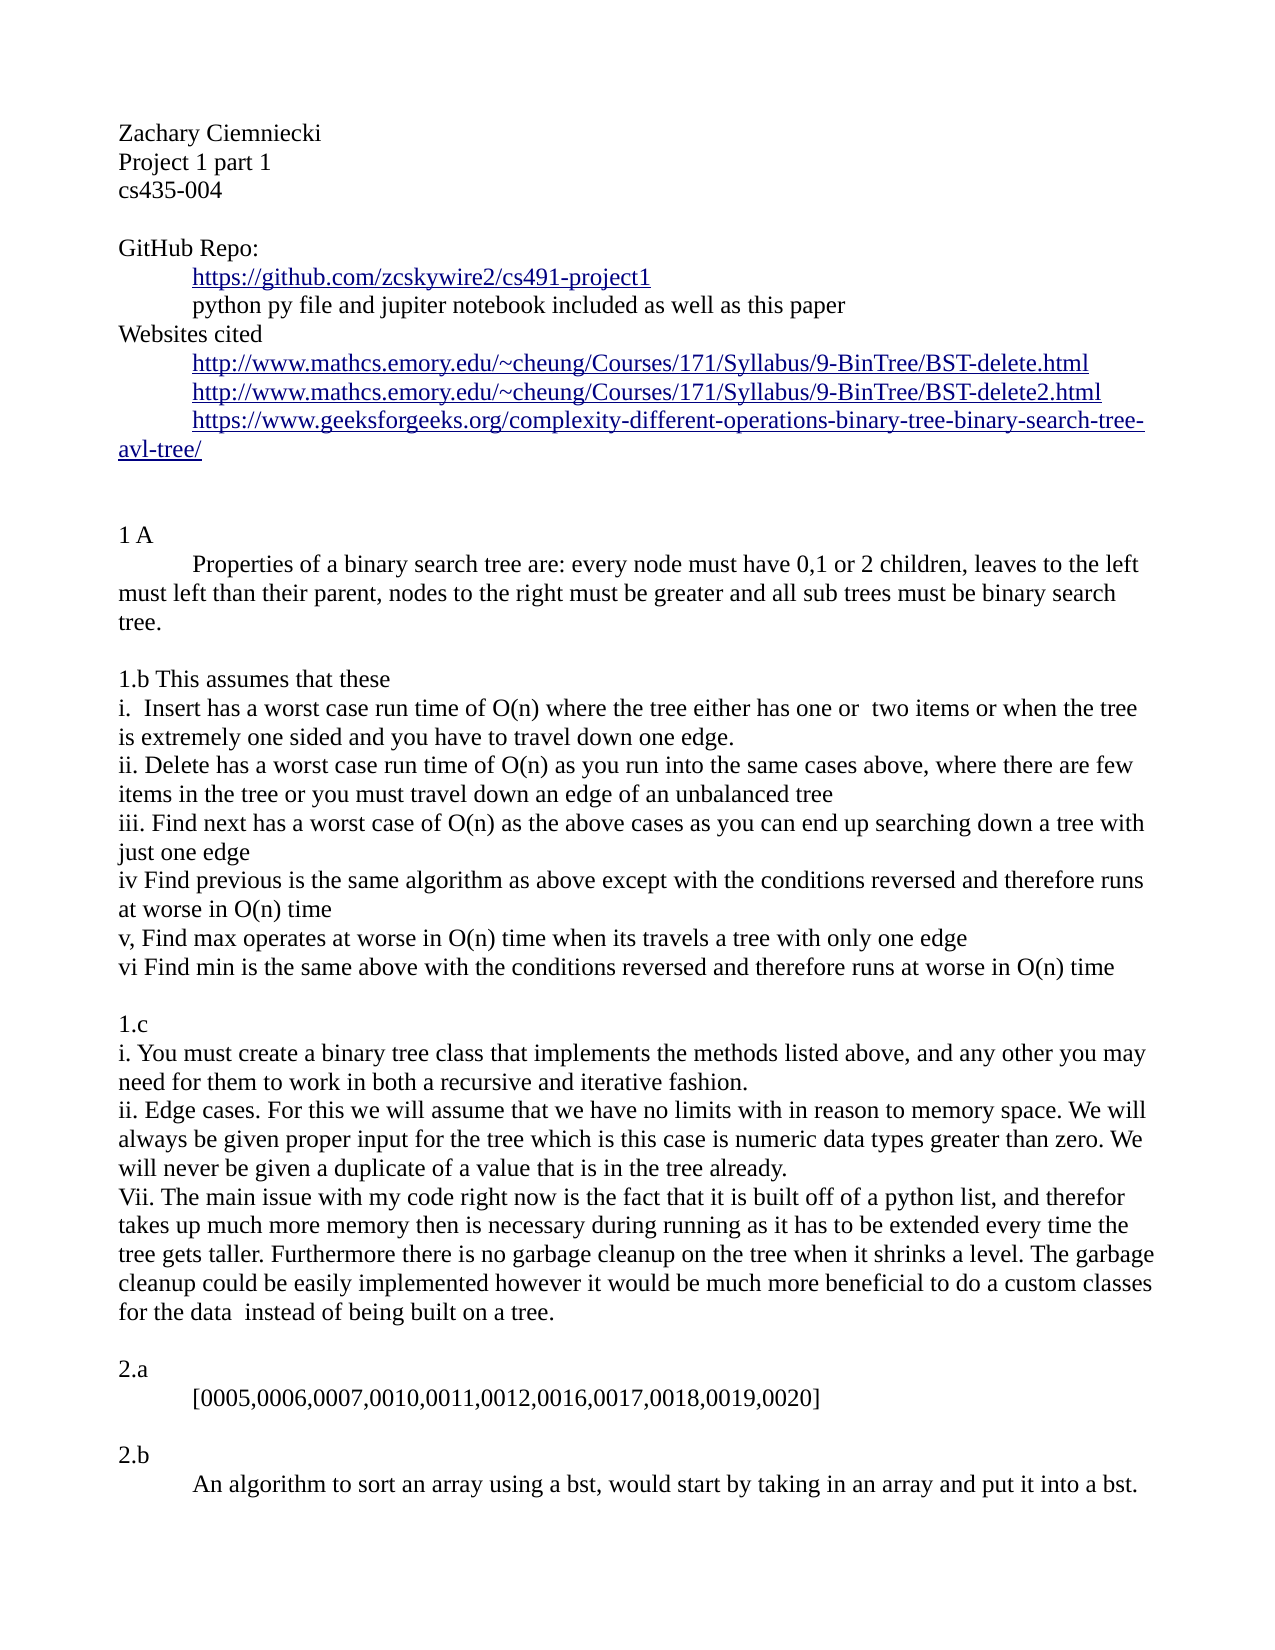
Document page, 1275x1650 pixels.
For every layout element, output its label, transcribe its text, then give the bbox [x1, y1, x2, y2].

text python py file and jupiter notebook included as well as this paper [118, 291, 1157, 319]
text cs435-004 [118, 176, 1157, 204]
text 1.b This assumes that these [118, 664, 1157, 693]
text https://github.com/zcskywire2/cs491-project1 [118, 262, 1157, 291]
text An algorithm to sort an array using a bst, would start by taking in an array and put it into a bst. [118, 1469, 1157, 1498]
text http://www.mathcs.emory.edu/~cheung/Courses/171/Syllabus/9-BinTree/BST-delete2.html [118, 377, 1157, 406]
text [0005,0006,0007,0010,0011,0012,0016,0017,0018,0019,0020] [118, 1383, 1157, 1412]
text http://www.mathcs.emory.edu/~cheung/Courses/171/Syllabus/9-BinTree/BST-delete.html [118, 348, 1157, 377]
text https://www.geeksforgeeks.org/complexity-different-operations-binary-tree-binary-search-tree-avl-tree/ [118, 406, 1157, 463]
text Zachary Ciemniecki [118, 118, 1157, 147]
text vi Find min is the same above with the conditions reversed and therefore runs at worse in O(n) time [118, 952, 1157, 981]
text 2.a [118, 1354, 1157, 1383]
text ii. Edge cases. For this we will assume that we have no limits with in reason to memory space. We will always be given proper input for the tree which is this case is numeric data types greater than zero. We will never be given a duplicate of a value that is in the tree already. [118, 1096, 1157, 1182]
text 1 A [118, 521, 1157, 549]
text Vii. The main issue with my code right now is the fact that it is built off of a python list, and therefor takes up much more memory then is necessary during running as it has to be extended every time the tree gets taller. Furthermore there is no garbage cleanup on the tree when it shrinks a level. The garbage cleanup could be easily implemented however it would be much more beneficial to do a custom classes for the data instead of being built on a tree. [118, 1182, 1157, 1326]
text 2.b [118, 1441, 1157, 1469]
text Websites cited [118, 319, 1157, 348]
text v, Find max operates at worse in O(n) time when its travels a tree with only one edge [118, 923, 1157, 952]
text GitHub Repo: [118, 233, 1157, 262]
text Project 1 part 1 [118, 147, 1157, 176]
text 1.c [118, 1009, 1157, 1038]
text iv Find previous is the same algorithm as above except with the conditions reversed and therefore runs at worse in O(n) time [118, 866, 1157, 923]
text i. You must create a binary tree class that implements the methods listed above, and any other you may need for them to work in both a recursive and iterative fashion. [118, 1038, 1157, 1096]
text Properties of a binary search tree are: every node must have 0,1 or 2 children, leaves to the left must left than their parent, nodes to the right must be greater and all sub trees must be binary search tree. [118, 549, 1157, 636]
text i. Insert has a worst case run time of O(n) where the tree either has one or two items or when the tree is extremely one sided and you have to travel down one edge. [118, 693, 1157, 751]
text iii. Find next has a worst case of O(n) as the above cases as you can end up searching down a tree with just one edge [118, 808, 1157, 866]
text ii. Delete has a worst case run time of O(n) as you run into the same cases above, where there are few items in the tree or you must travel down an edge of an unbalanced tree [118, 751, 1157, 808]
